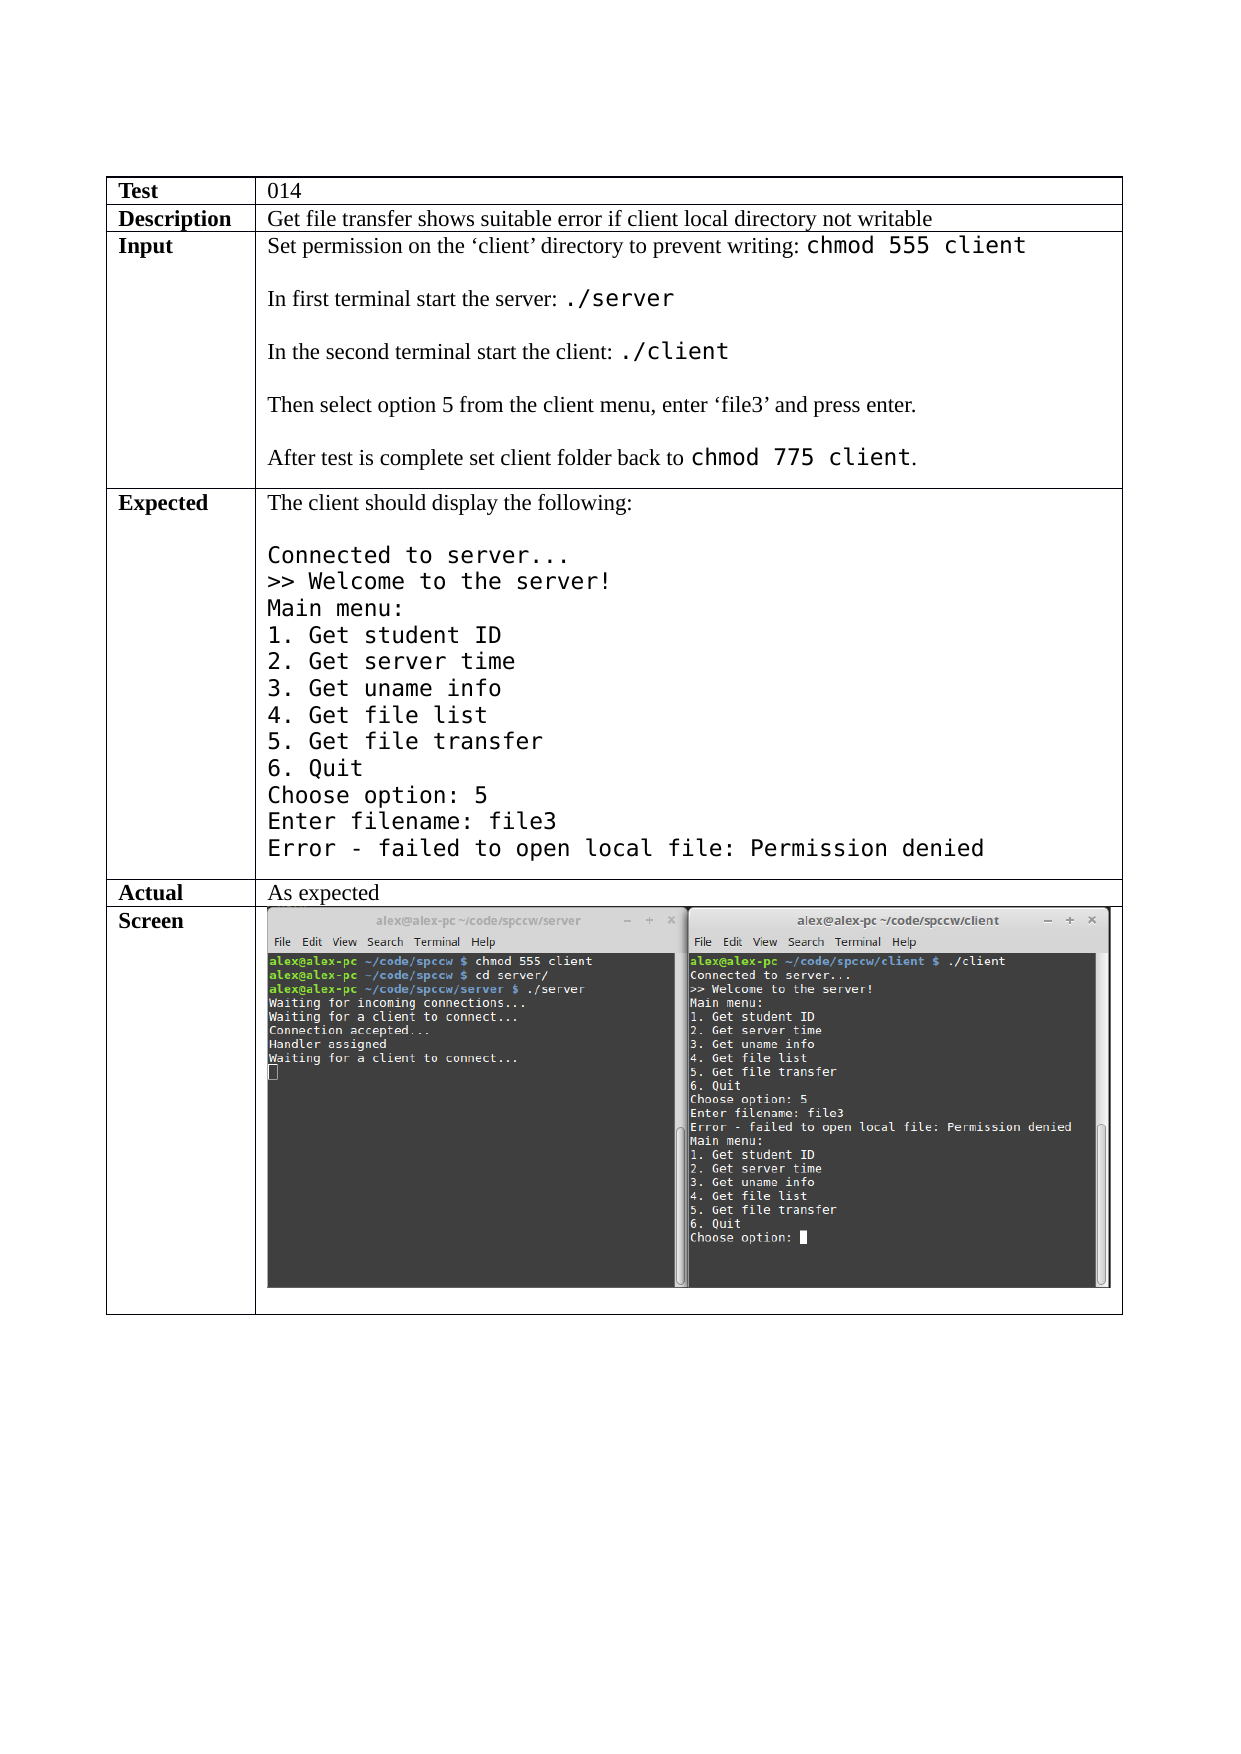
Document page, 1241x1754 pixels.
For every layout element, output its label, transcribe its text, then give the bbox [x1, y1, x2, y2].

table_cell The client should display the following: Connected to server... >> Welcome to the server! Main menu: 1. Get student ID 2. Get server time 3. Get uname info 4. Get file list 5. Get file transfer 6. Quit Choose option: 5 Enter filename: file3 Error - failed to open local file: Permission denied [256, 489, 1122, 878]
table_cell Input [107, 232, 255, 488]
table_cell Get file transfer shows suitable error if client local directory not writable [256, 205, 1122, 231]
table_cell Description [107, 205, 255, 231]
table_header Test [107, 178, 255, 204]
table_cell Expected [107, 489, 255, 878]
table_cell Actual [107, 880, 255, 906]
table_cell Screen [107, 907, 255, 1314]
picture [267, 906, 1111, 1288]
table_cell As expected [256, 880, 1122, 906]
table_cell [256, 907, 1122, 1314]
table_header 014 [256, 178, 1122, 204]
table_cell Set permission on the ‘client’ directory to prevent writing: chmod 555 client In first terminal start the server: ./server In the second terminal start the client: ./client Then select option 5 from the client menu, enter ‘file3’ and press enter. After test is complete set client folder back to chmod 775 client. [256, 232, 1122, 488]
